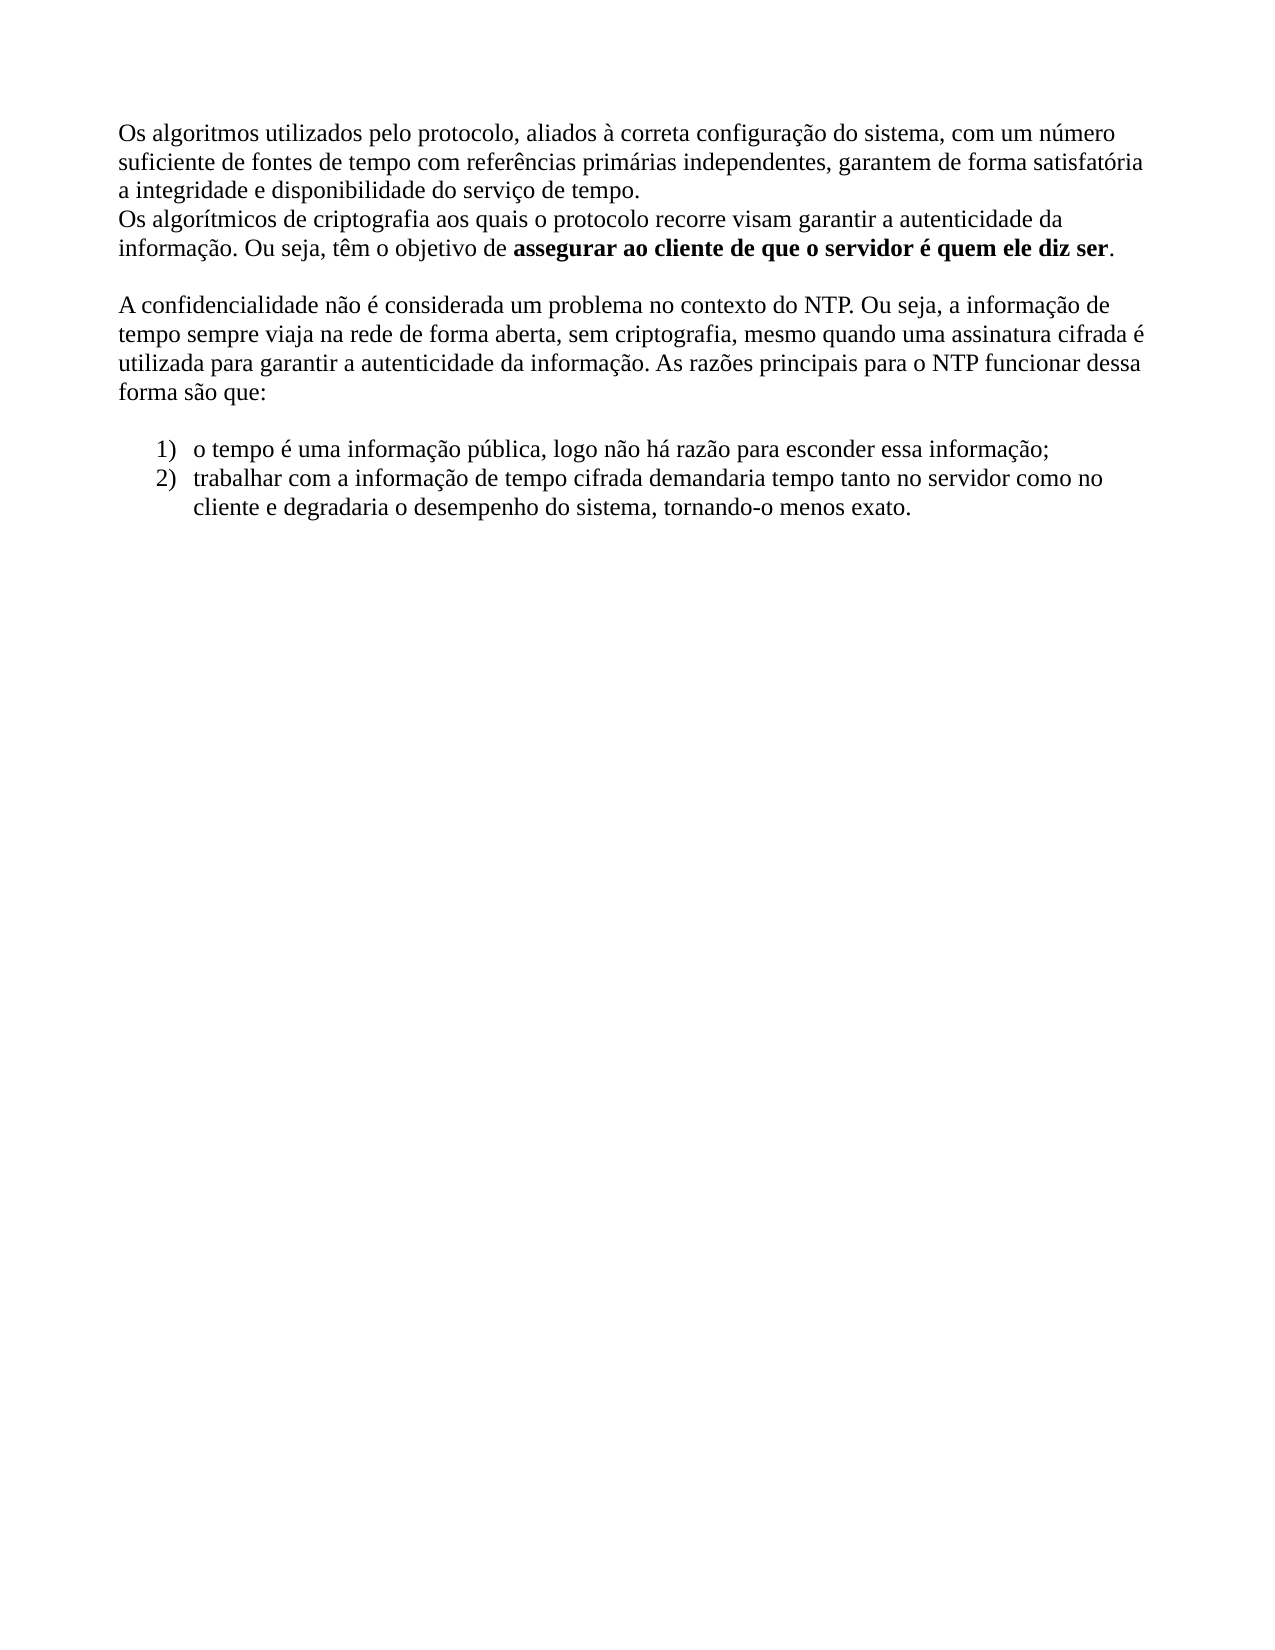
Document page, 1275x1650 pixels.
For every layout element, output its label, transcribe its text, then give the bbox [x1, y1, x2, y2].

list trabalhar com a informação de tempo cifrada demandaria tempo tanto no servidor como no cliente e degradaria o desempenho do sistema, tornando-o menos exato. [156, 463, 1157, 521]
text Os algorítmicos de criptografia aos quais o protocolo recorre visam garantir a autenticidade da informação. Ou seja, têm o objetivo de assegurar ao cliente de que o servidor é quem ele diz ser. [118, 204, 1157, 262]
text Os algoritmos utilizados pelo protocolo, aliados à correta configuração do sistema, com um número suficiente de fontes de tempo com referências primárias independentes, garantem de forma satisfatória a integridade e disponibilidade do serviço de tempo. [118, 118, 1157, 204]
list o tempo é uma informação pública, logo não há razão para esconder essa informação; [156, 434, 1157, 463]
text A confidencialidade não é considerada um problema no contexto do NTP. Ou seja, a informação de tempo sempre viaja na rede de forma aberta, sem criptografia, mesmo quando uma assinatura cifrada é utilizada para garantir a autenticidade da informação. As razões principais para o NTP funcionar dessa forma são que: [118, 291, 1157, 406]
